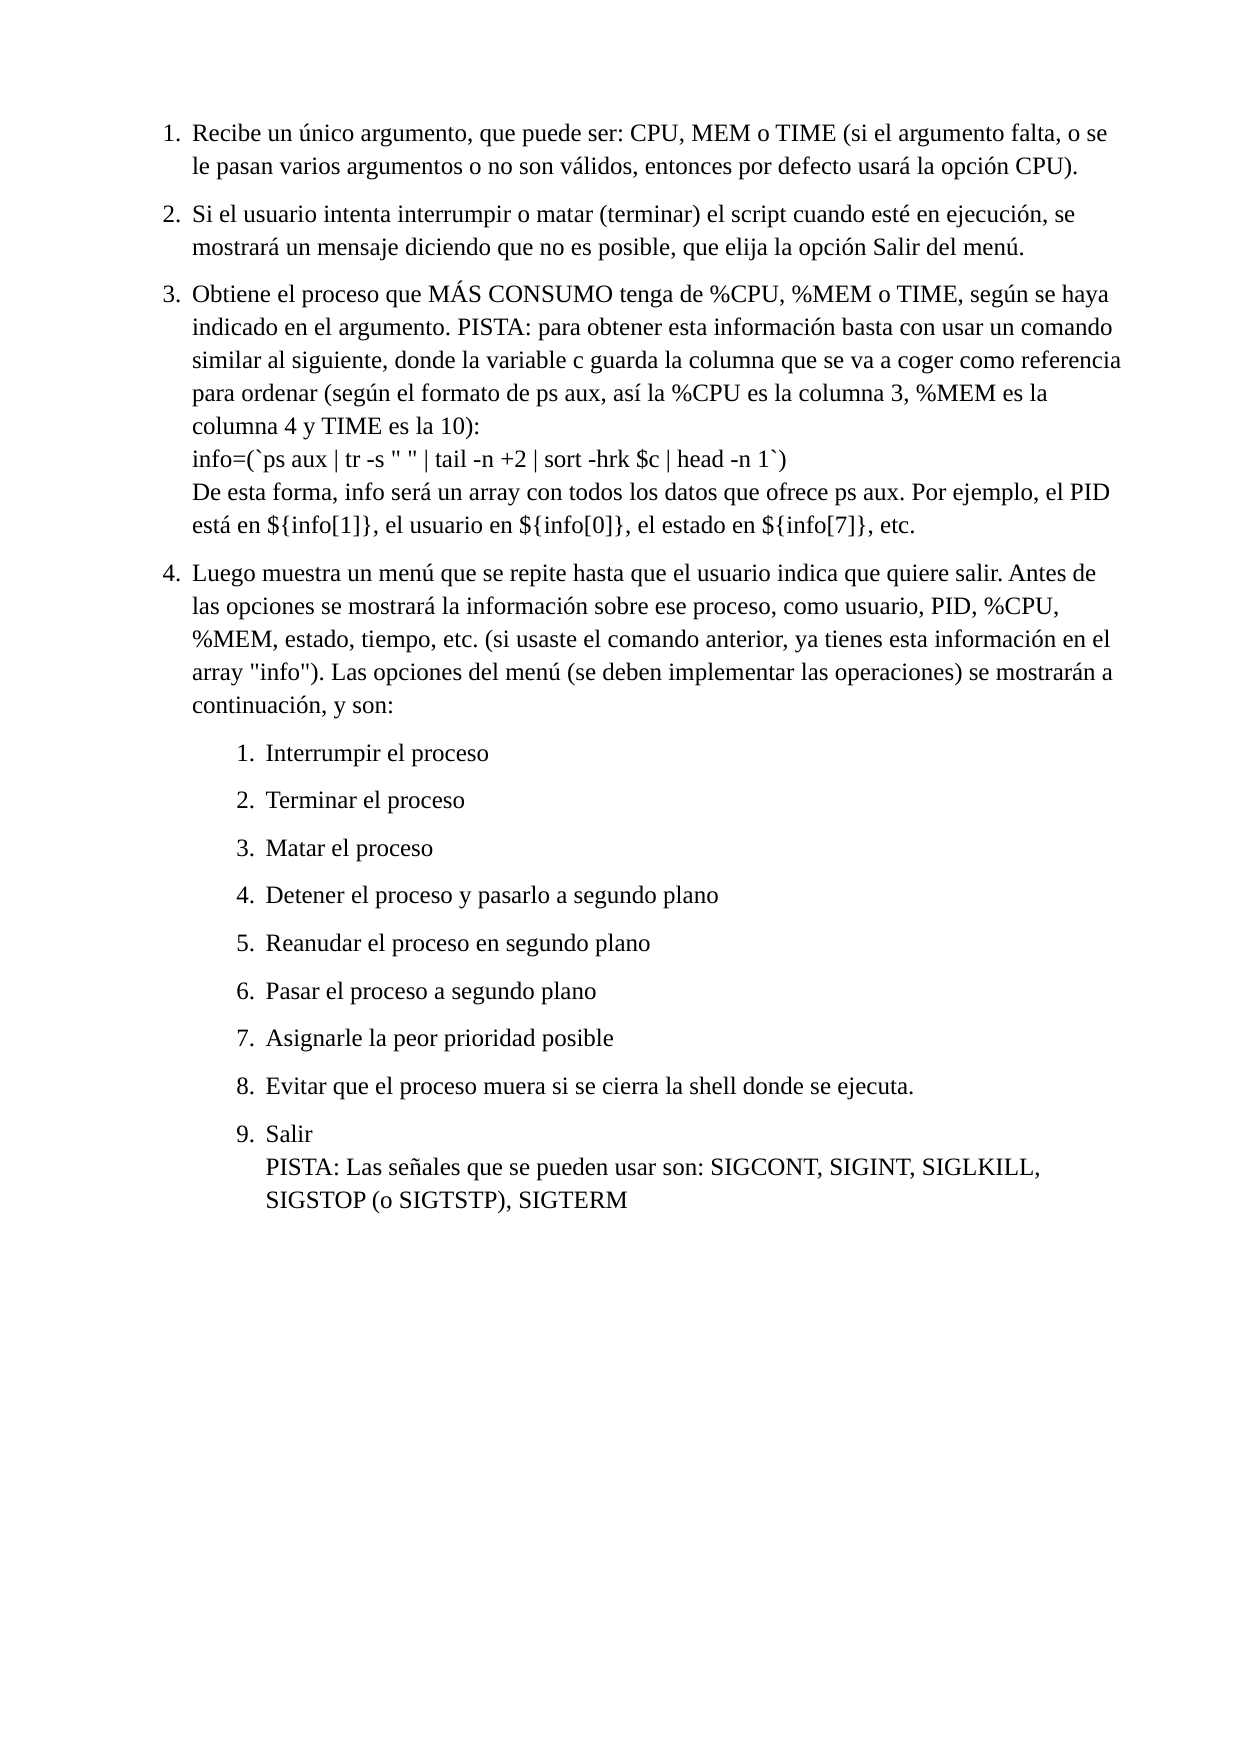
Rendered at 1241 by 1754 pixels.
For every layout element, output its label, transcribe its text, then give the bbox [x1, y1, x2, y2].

list Evitar que el proceso muera si se cierra la shell donde se ejecuta. [236, 1071, 1122, 1100]
list Asignarle la peor prioridad posible [236, 1023, 1122, 1052]
list Detener el proceso y pasarlo a segundo plano [236, 881, 1122, 909]
list Salir PISTA: Las señales que se pueden usar son: SIGCONT, SIGINT, SIGLKILL, SIGSTOP (o SIGTSTP), SIGTERM [236, 1119, 1122, 1213]
list Luego muestra un menú que se repite hasta que el usuario indica que quiere salir. Antes de las opciones se mostrará la información sobre ese proceso, como usuario, PID, %CPU, %MEM, estado, tiempo, etc. (si usaste el comando anterior, ya tienes esta información en el array "info"). Las opciones del menú (se deben implementar las operaciones) se mostrarán a continuación, y son: [162, 558, 1122, 719]
list Obtiene el proceso que MÁS CONSUMO tenga de %CPU, %MEM o TIME, según se haya indicado en el argumento. PISTA: para obtener esta información basta con usar un comando similar al siguiente, donde la variable c guarda la columna que se va a coger como referencia para ordenar (según el formato de ps aux, así la %CPU es la columna 3, %MEM es la columna 4 y TIME es la 10): info=(`ps aux | tr -s " " | tail -n +2 | sort -hrk $c | head -n 1`) De esta forma, info será un array con todos los datos que ofrece ps aux. Por ejemplo, el PID está en ${info[1]}, el usuario en ${info[0]}, el estado en ${info[7]}, etc. [162, 279, 1122, 539]
list Interrumpir el proceso [236, 738, 1122, 767]
list Terminar el proceso [236, 785, 1122, 814]
list Pasar el proceso a segundo plano [236, 976, 1122, 1004]
list Recibe un único argumento, que puede ser: CPU, MEM o TIME (si el argumento falta, o se le pasan varios argumentos o no son válidos, entonces por defecto usará la opción CPU). [162, 118, 1122, 180]
list Si el usuario intenta interrumpir o matar (terminar) el script cuando esté en ejecución, se mostrará un mensaje diciendo que no es posible, que elija la opción Salir del menú. [162, 199, 1122, 261]
list Reanudar el proceso en segundo plano [236, 928, 1122, 957]
list Matar el proceso [236, 833, 1122, 862]
